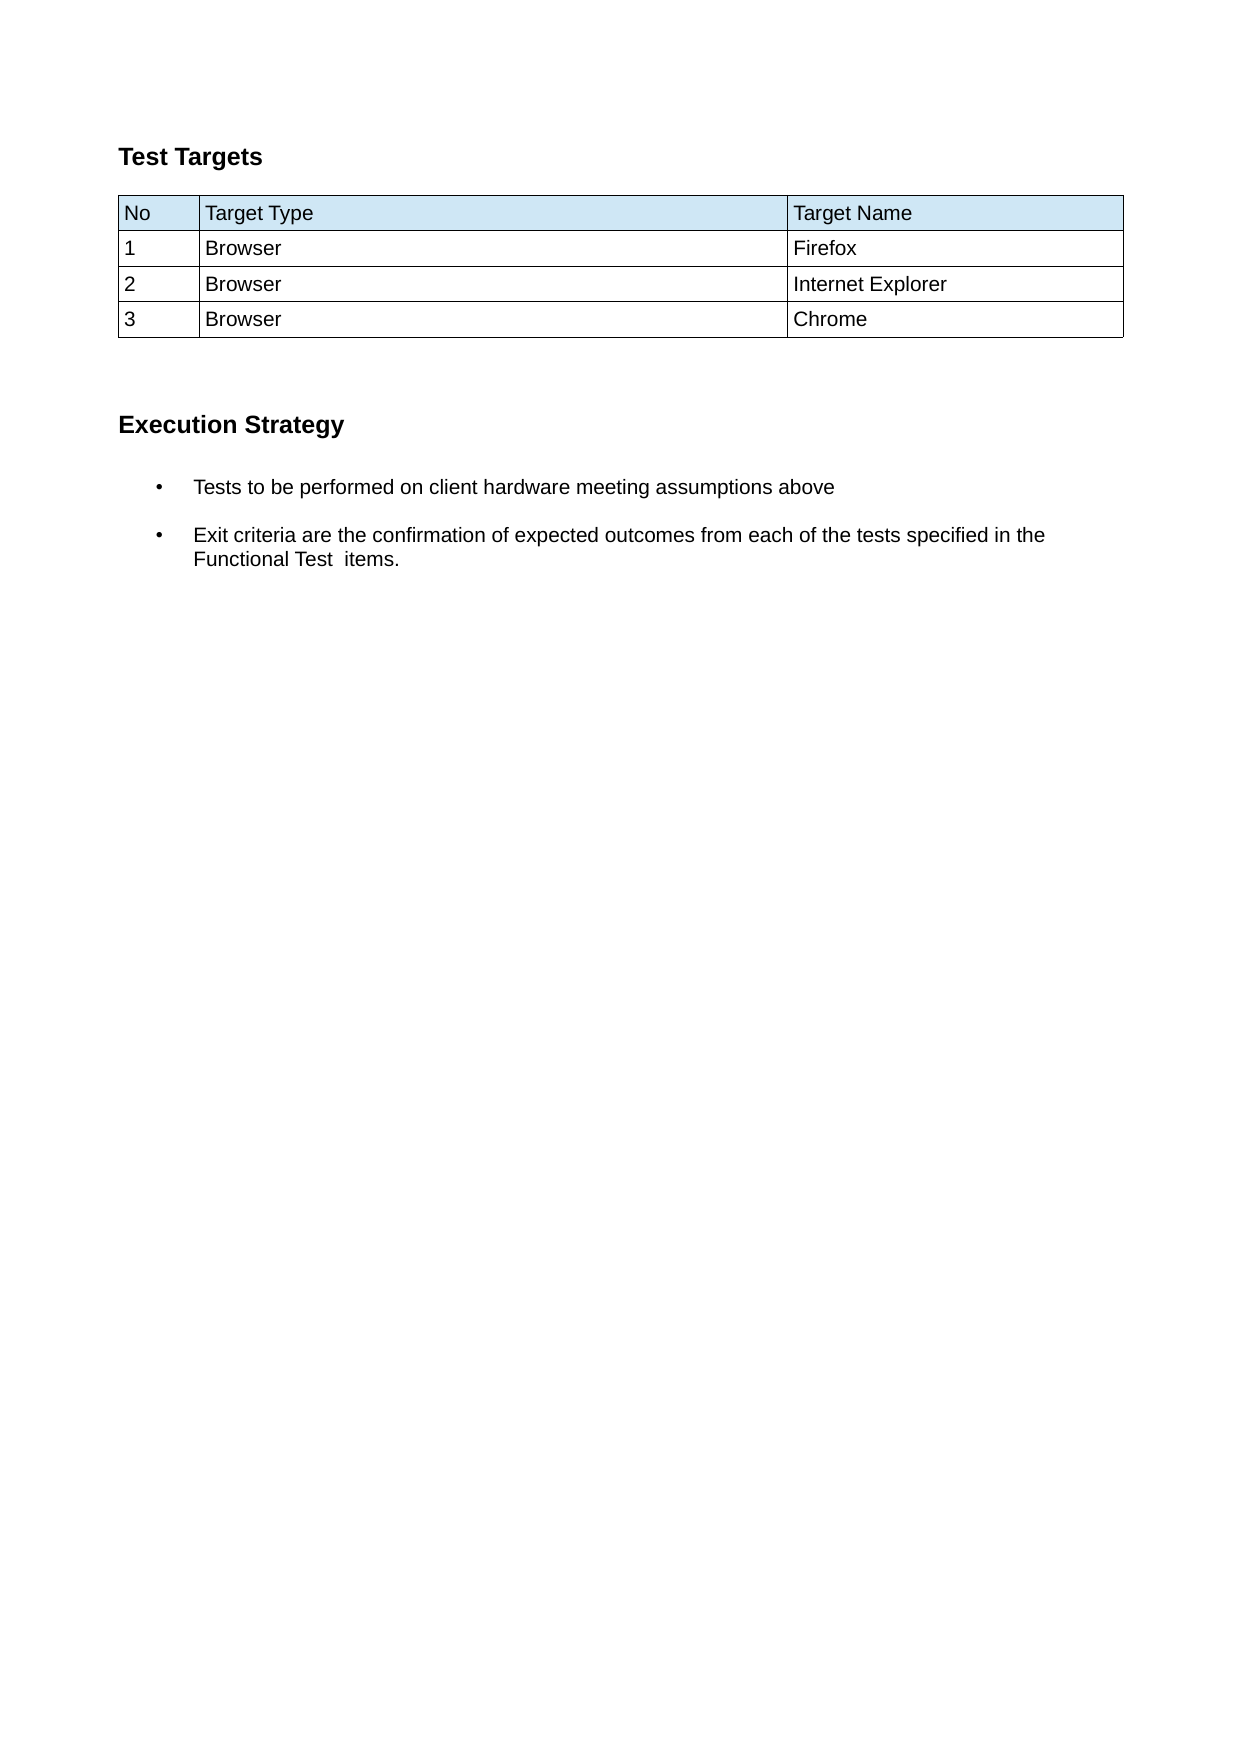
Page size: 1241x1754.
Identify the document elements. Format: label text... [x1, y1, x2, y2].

list Exit criteria are the confirmation of expected outcomes from each of the tests specified in the Functional Test items. [156, 523, 1122, 571]
subtitle Execution Strategy [118, 410, 1122, 439]
table_cell Internet Explorer [788, 267, 1123, 301]
table_cell 2 [119, 267, 199, 301]
table_cell Chrome [788, 302, 1123, 337]
table_header Target Name [788, 196, 1123, 230]
text Test Targets [118, 142, 1122, 171]
list Tests to be performed on client hardware meeting assumptions above [156, 475, 1122, 499]
table_cell 3 [119, 302, 199, 337]
table_cell Firefox [788, 231, 1123, 266]
table_header No [119, 196, 199, 230]
table_cell Browser [200, 267, 787, 301]
table_cell 1 [119, 231, 199, 266]
table_cell Browser [200, 231, 787, 266]
table_cell Browser [200, 302, 787, 337]
table_header Target Type [200, 196, 787, 230]
